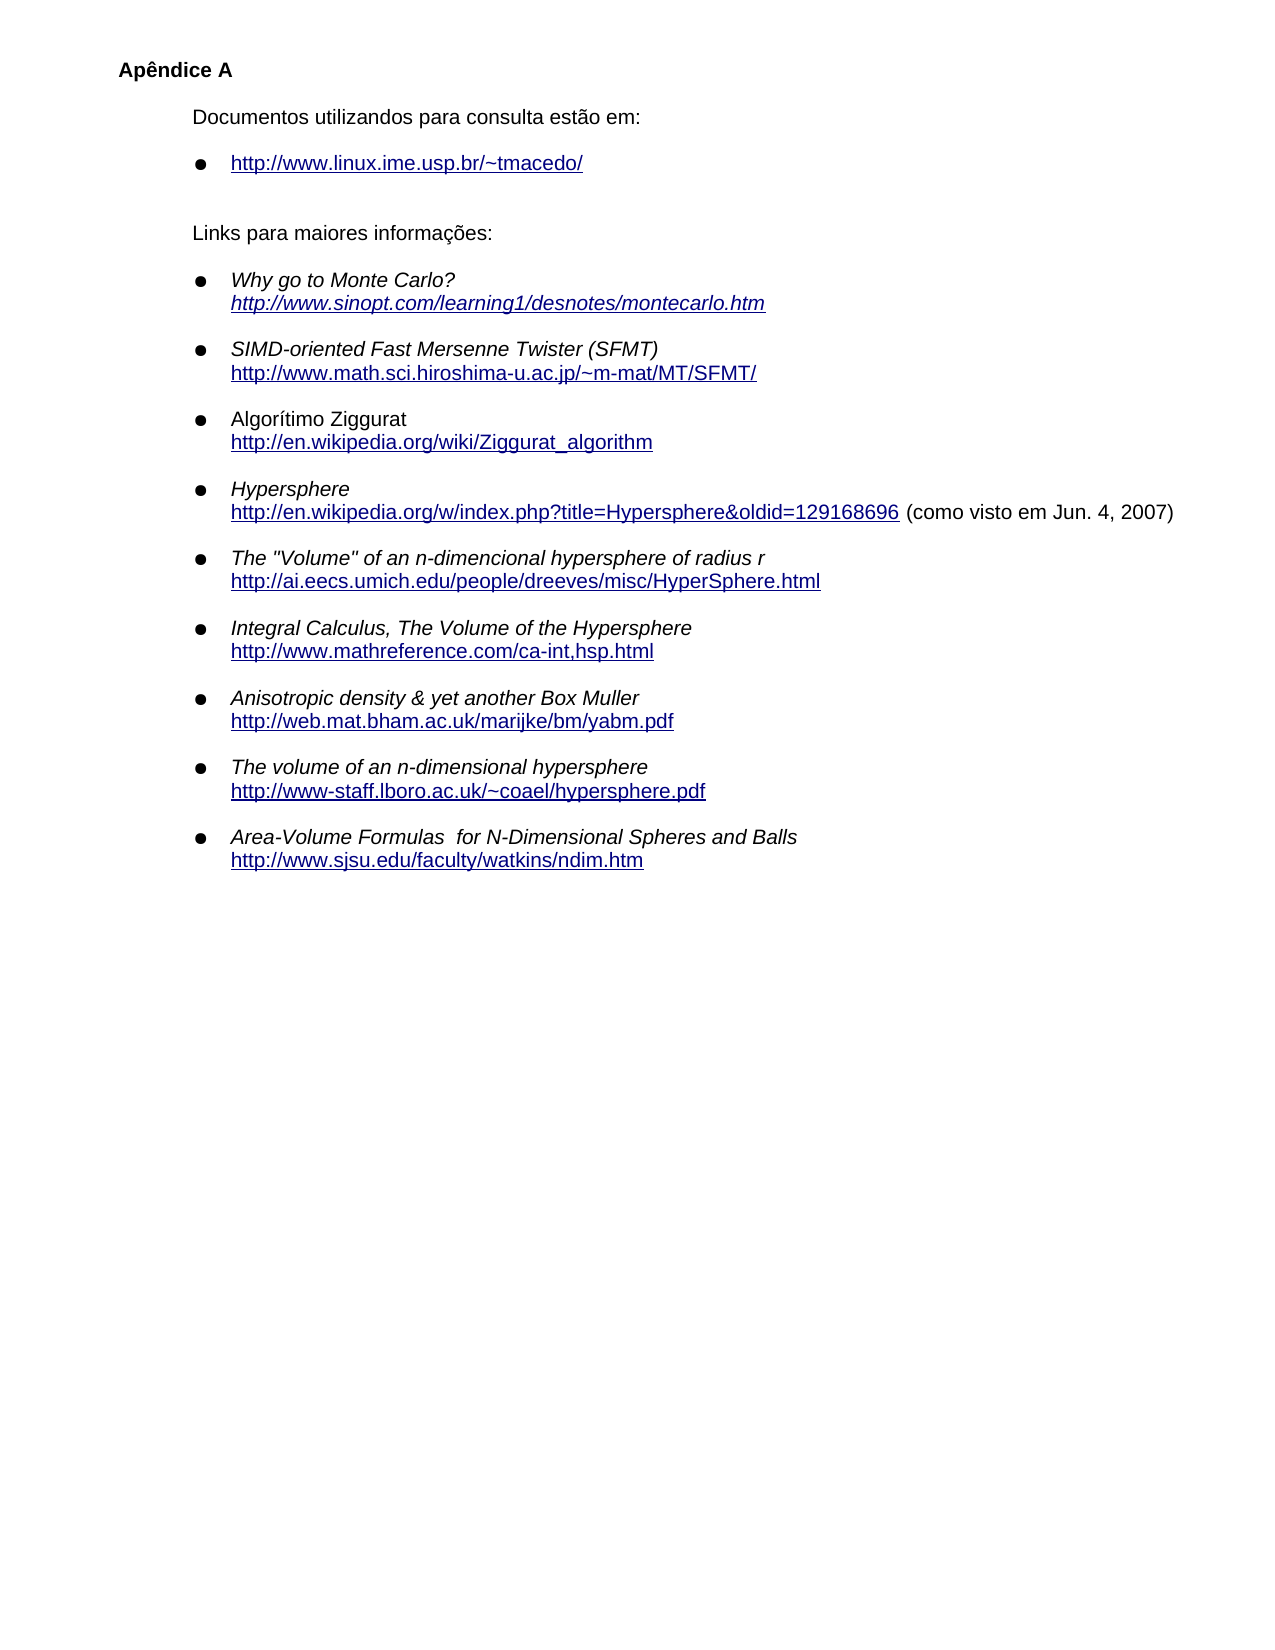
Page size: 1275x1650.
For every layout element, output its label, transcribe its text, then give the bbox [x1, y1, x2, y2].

list Area-Volume Formulas for N-Dimensional Spheres and Balls [193, 826, 1216, 849]
list http://ai.eecs.umich.edu/people/dreeves/misc/HyperSphere.html [193, 570, 1216, 593]
list http://www-staff.lboro.ac.uk/~coael/hypersphere.pdf [193, 779, 1216, 802]
list Why go to Monte Carlo? [193, 268, 1216, 291]
list The "Volume" of an n-dimencional hypersphere of radius r [193, 547, 1216, 570]
list http://en.wikipedia.org/w/index.php?title=Hypersphere&oldid=129168696 (como visto em Jun. 4, 2007) [193, 500, 1216, 524]
text Documentos utilizandos para consulta estão em: [118, 106, 1216, 129]
list http://www.linux.ime.usp.br/~tmacedo/ [193, 152, 1216, 175]
list http://www.mathreference.com/ca-int,hsp.html [193, 640, 1216, 663]
list http://www.sinopt.com/learning1/desnotes/montecarlo.htm [193, 291, 1216, 314]
list http://www.sjsu.edu/faculty/watkins/ndim.htm [193, 849, 1216, 872]
text Apêndice A [118, 59, 1216, 82]
list Algorítimo Ziggurat [193, 407, 1216, 431]
list Hypersphere [193, 477, 1216, 500]
text Links para maiores informações: [118, 222, 1216, 245]
list http://en.wikipedia.org/wiki/Ziggurat_algorithm [193, 431, 1216, 454]
list SIMD-oriented Fast Mersenne Twister (SFMT) [193, 338, 1216, 361]
list Anisotropic density & yet another Box Muller [193, 686, 1216, 709]
list The volume of an n-dimensional hypersphere [193, 756, 1216, 779]
list http://web.mat.bham.ac.uk/marijke/bm/yabm.pdf [193, 709, 1216, 733]
list http://www.math.sci.hiroshima-u.ac.jp/~m-mat/MT/SFMT/ [193, 361, 1216, 384]
list Integral Calculus, The Volume of the Hypersphere [193, 617, 1216, 640]
